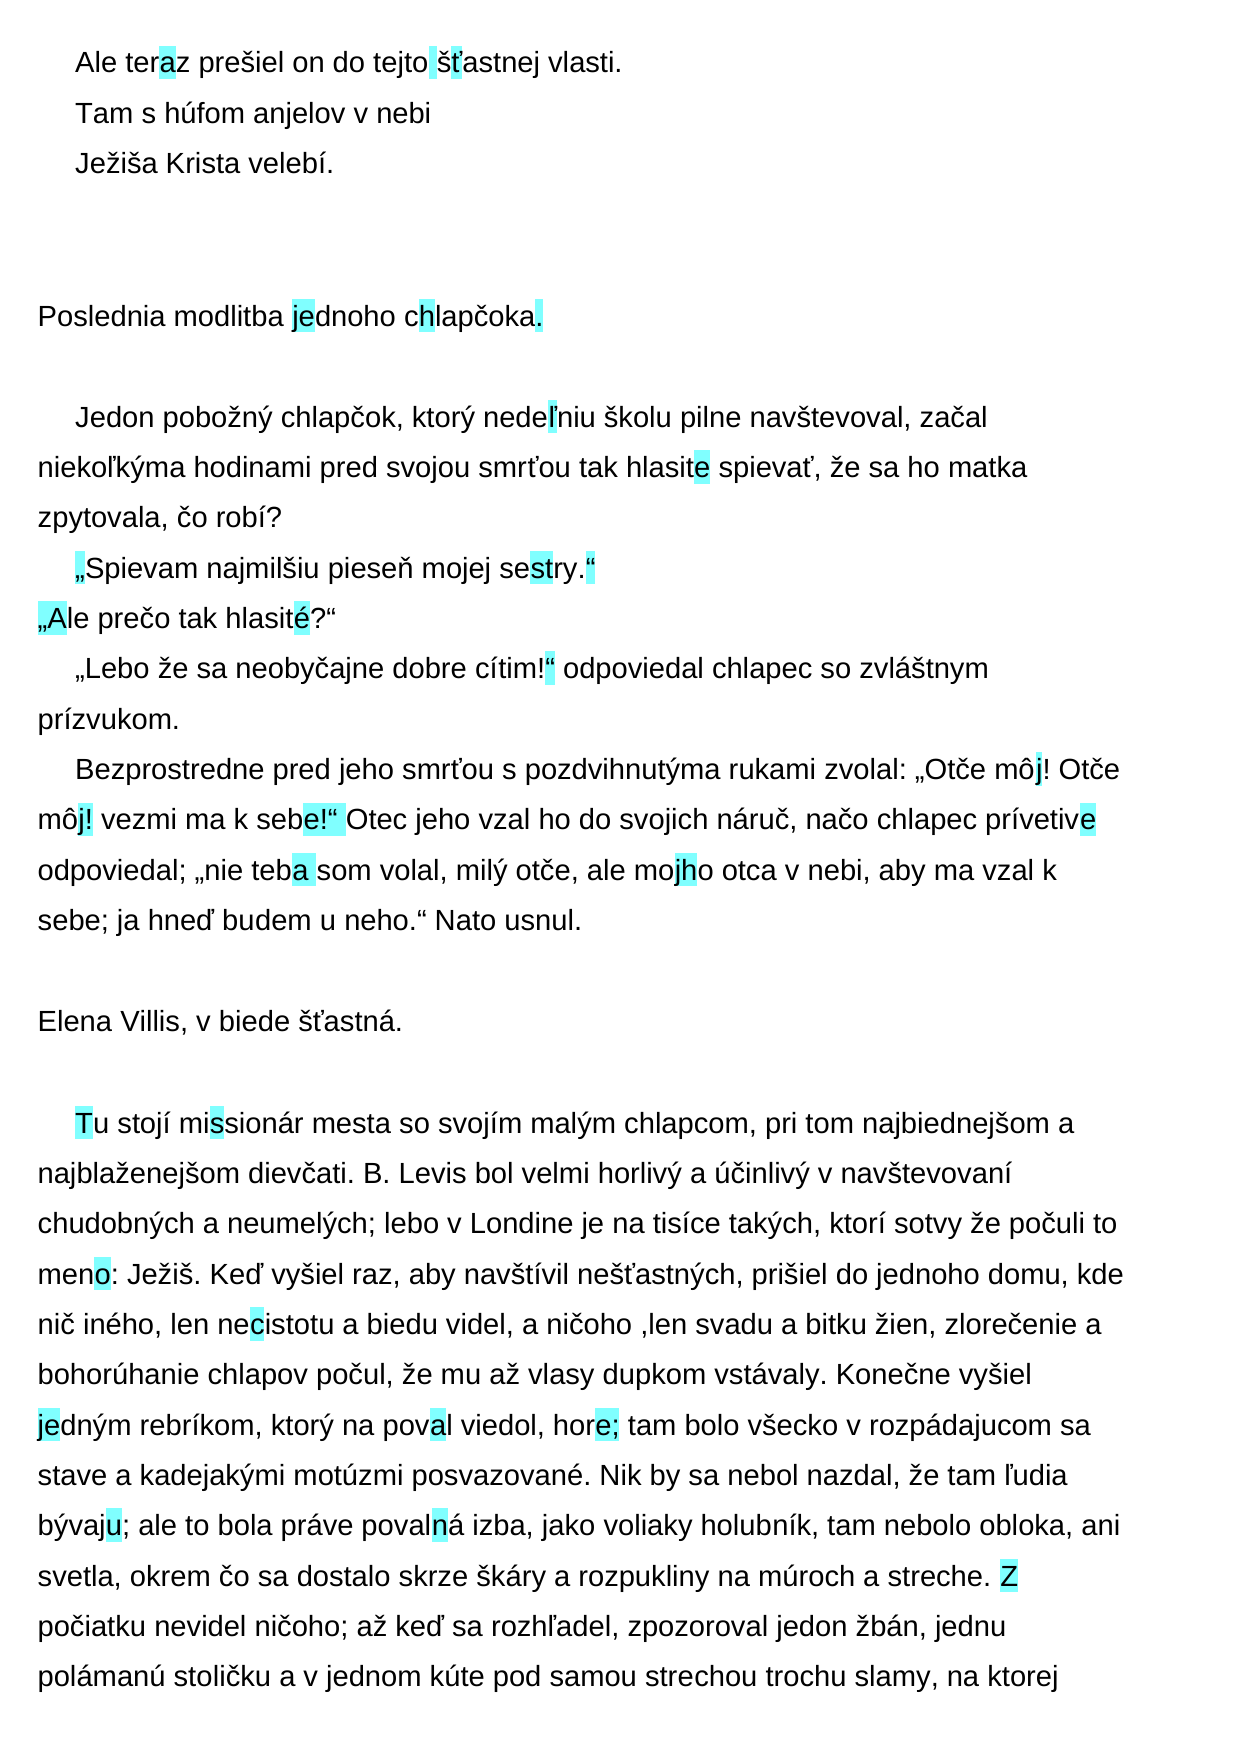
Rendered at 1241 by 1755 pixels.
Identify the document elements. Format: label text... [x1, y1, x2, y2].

text „Ale prečo tak hlasité?“ [37, 601, 1130, 635]
text Bezprostredne pred jeho smrťou s pozdvihnutýma rukami zvolal: „Otče môj! Otče môj! vezmi ma k sebe!“ Otec jeho vzal ho do svojich náruč, načo chlapec prívetive odpoviedal; „nie teba som volal, milý otče, ale mojho otca v nebi, aby ma vzal k sebe; ja hneď bu­dem u neho.“ Nato usnul. [37, 752, 1130, 937]
text Ježiša Krista velebí. [37, 146, 1130, 180]
text „Spievam najmilšiu pieseň mojej sestry.“ [37, 551, 1130, 584]
text Ale teraz prešiel on do tejto šťast­nej vlasti. [37, 46, 1130, 79]
text Tu stojí missionár mesta so svojím malým chlapcom, pri tom najbiednejšom a najblaženejšom dievčati. B. Levis bol velmi horlivý a účinlivý v navštevovaní chudobných a neumelých; lebo v Londine je na tisíce takých, ktorí sotvy že počuli to meno: Ježiš. Keď vyšiel raz, aby navštívil nešťastných, prišiel do jednoho domu, kde nič iného, len necistotu a biedu videl, a ničoho ,len svadu a bitku žien, zlorečenie a bohorúhanie chlapov počul, že mu až vlasy dupkom vstávaly. Konečne vyšiel jedným rebríkom, ktorý na poval viedol, hore; tam bolo všecko v rozpádajucom sa stave a kadejakými motúzmi posvazované. Nik by sa nebol nazdal, že tam ľudia bývaju; ale to bola práve povalná izba, jako voliaky holub­ník, tam nebolo obloka, ani svetla, okrem čo sa dostalo skrze škáry a rozpukliny na múroch a streche. Z počiatku nevidel ničoho; až keď sa rozhľadel, zpozoroval jedon žbán, jednu polámanú sto­ličku a v jednom kúte pod samou stre­chou trochu slamy, na ktorej [37, 1106, 1130, 1693]
subtitle Poslednia modlitba jednoho chlapčoka. [37, 298, 1130, 332]
subtitle Elena Villis, v biede šťastná. [37, 1004, 1130, 1038]
text Tam s húfom anjelov v nebi [37, 96, 1130, 129]
text „Lebo že sa neobyčajne dobre cí­tim!“ odpoviedal chlapec so zvláštnym prízvukom. [37, 651, 1130, 735]
text Jedon pobožný chlapčok, ktorý nedeľniu školu pilne navštevoval, začal niekoľkýma hodinami pred svojou smr­ťou tak hlasite spievať, že sa ho matka zpytovala, čo robí? [37, 400, 1130, 534]
